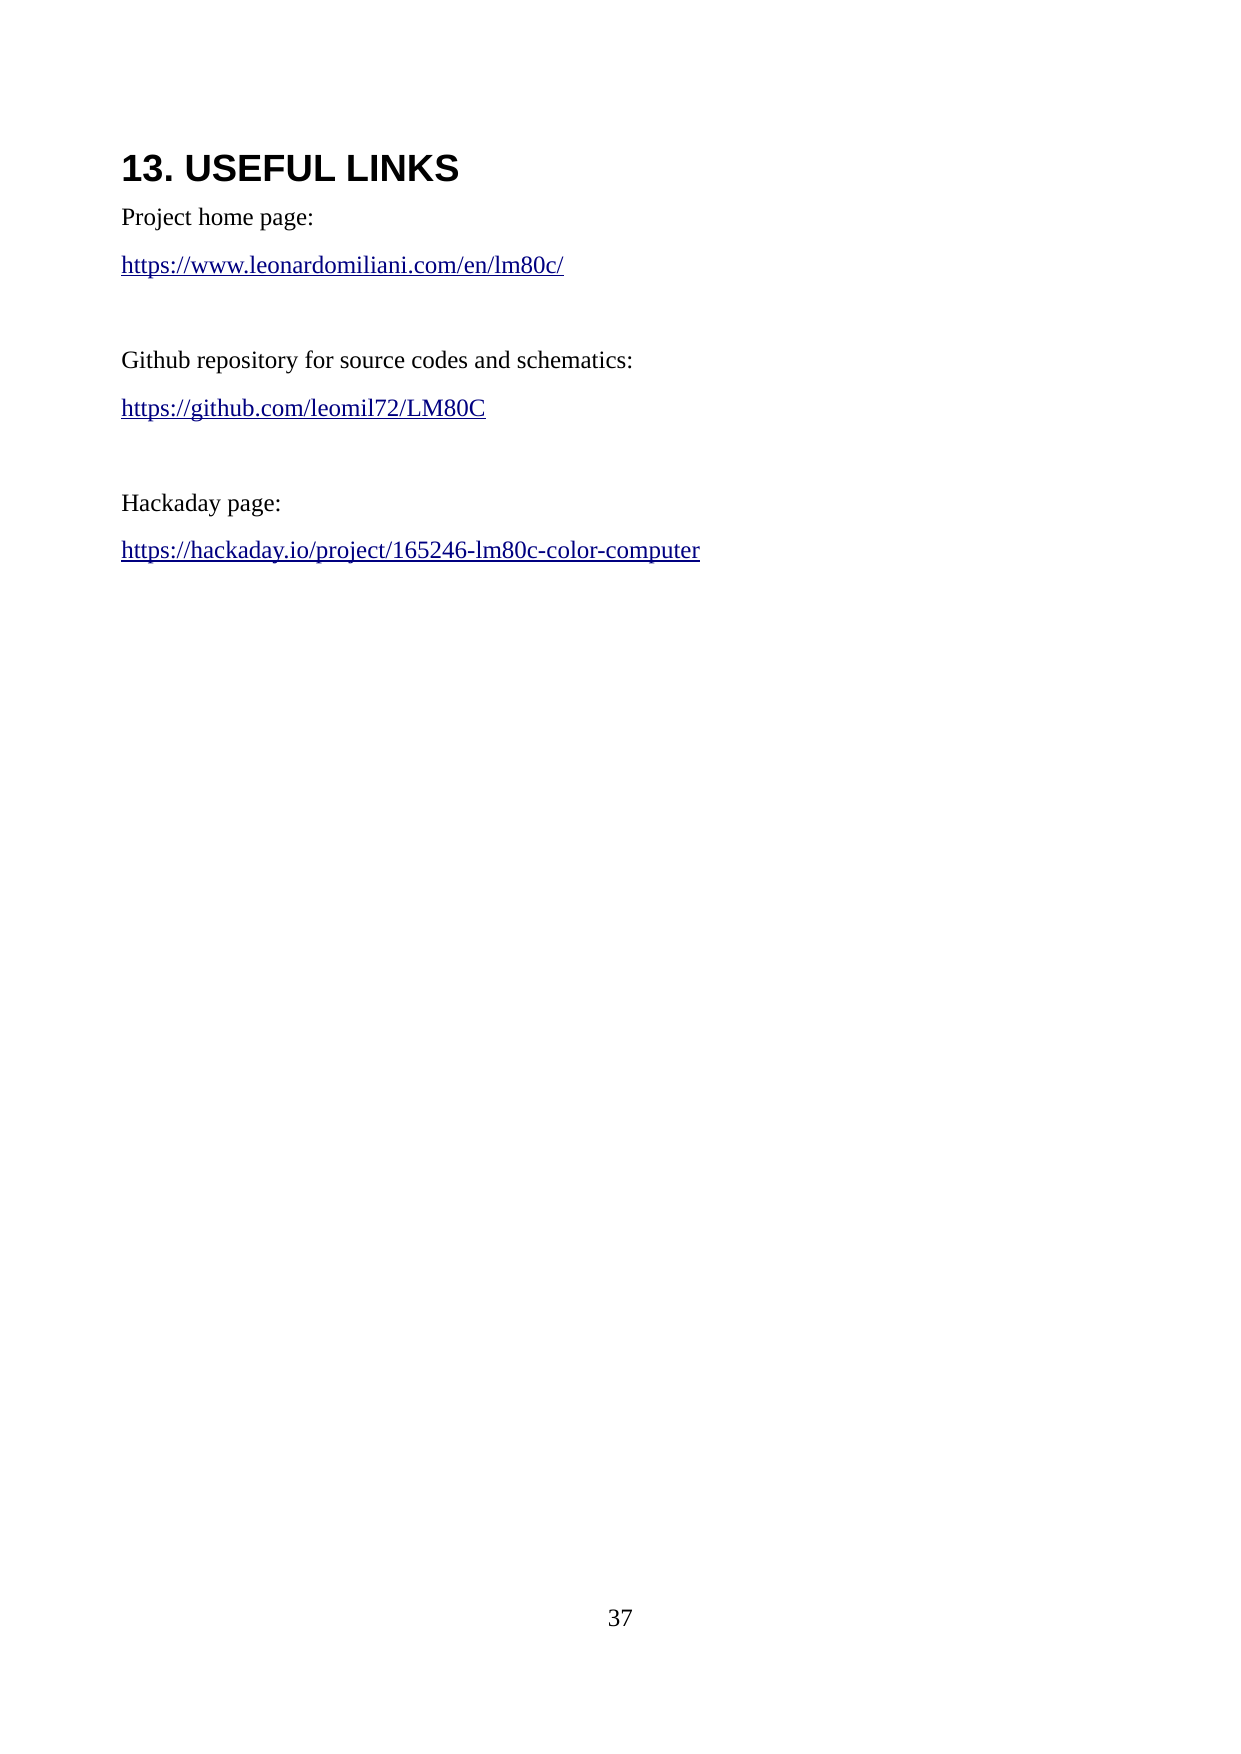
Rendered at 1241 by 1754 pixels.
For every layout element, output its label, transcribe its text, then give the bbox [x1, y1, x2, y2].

text https://www.leonardomiliani.com/en/lm80c/ [121, 250, 1119, 278]
text Hackaday page: [121, 488, 1119, 517]
text https://github.com/leomil72/LM80C [121, 393, 1119, 421]
text Project home page: [121, 202, 1119, 231]
text https://hackaday.io/project/165246-lm80c-color-computer [121, 535, 1119, 564]
subtitle 13. USEFUL LINKS [121, 146, 1119, 190]
text Github repository for source codes and schematics: [121, 345, 1119, 374]
